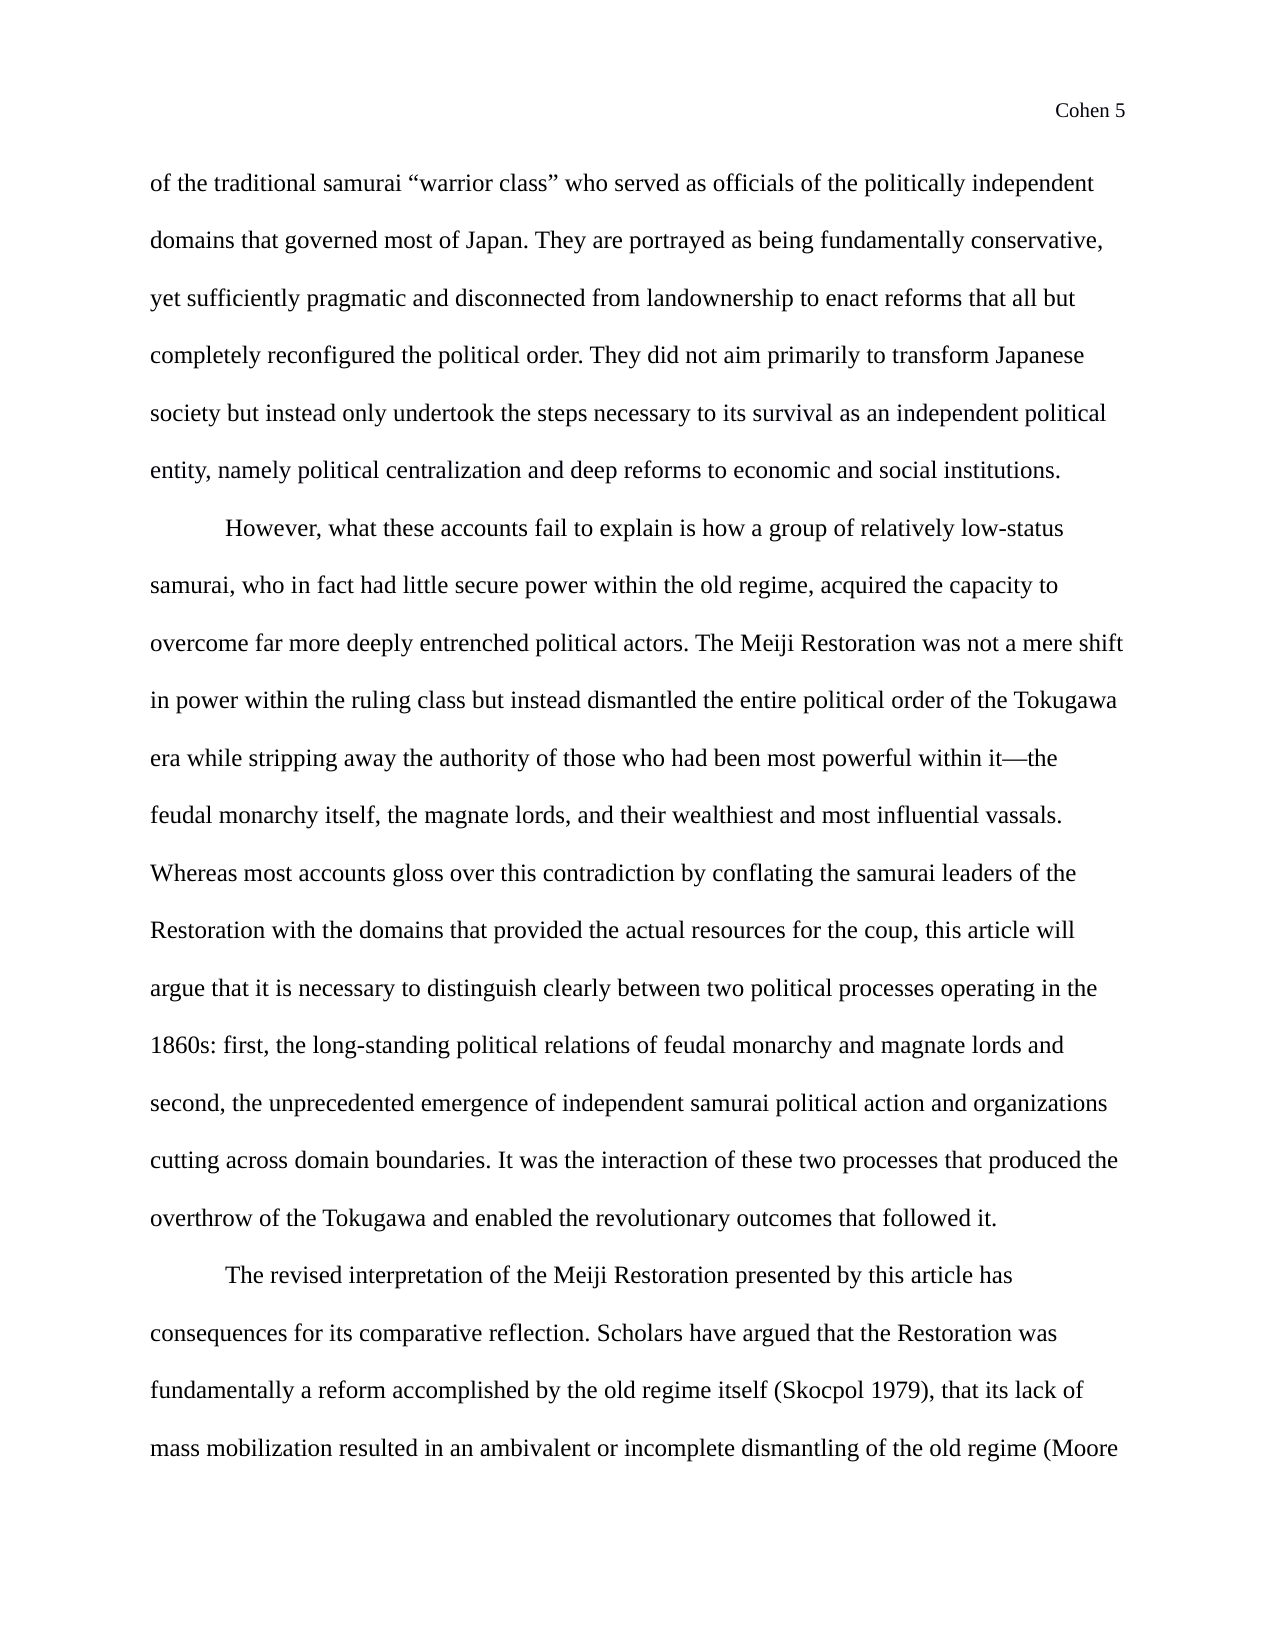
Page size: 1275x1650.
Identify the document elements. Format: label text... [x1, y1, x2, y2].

text However, what these accounts fail to explain is how a group of relatively low-status samurai, who in fact had little secure power within the old regime, acquired the capacity to overcome far more deeply entrenched political actors. The Meiji Restoration was not a mere shift in power within the ruling class but instead dismantled the entire political order of the Tokugawa era while stripping away the authority of those who had been most powerful within it—the feudal monarchy itself, the magnate lords, and their wealthiest and most influential vassals. Whereas most accounts gloss over this contradiction by conflating the samurai leaders of the Restoration with the domains that provided the actual resources for the coup, this article will argue that it is necessary to distinguish clearly between two political processes operating in the 1860s: first, the long-standing political relations of feudal monarchy and magnate lords and second, the unprecedented emergence of independent samurai political action and organizations cutting across domain boundaries. It was the interaction of these two processes that produced the overthrow of the Tokugawa and enabled the revolutionary outcomes that followed it. [150, 513, 1125, 1232]
text of the traditional samurai “warrior class” who served as officials of the politically independent domains that governed most of Japan. They are portrayed as being fundamentally conservative, yet sufficiently pragmatic and disconnected from landownership to enact reforms that all but completely reconfigured the political order. They did not aim primarily to transform Japanese society but instead only undertook the steps necessary to its survival as an independent political entity, namely political centralization and deep reforms to economic and social institutions. [150, 168, 1125, 484]
text The revised interpretation of the Meiji Restoration presented by this article has consequences for its comparative reflection. Scholars have argued that the Restoration was fundamentally a reform accomplished by the old regime itself (Skocpol 1979), that its lack of mass mobilization resulted in an ambivalent or incomplete dismantling of the old regime (Moore [150, 1261, 1125, 1462]
